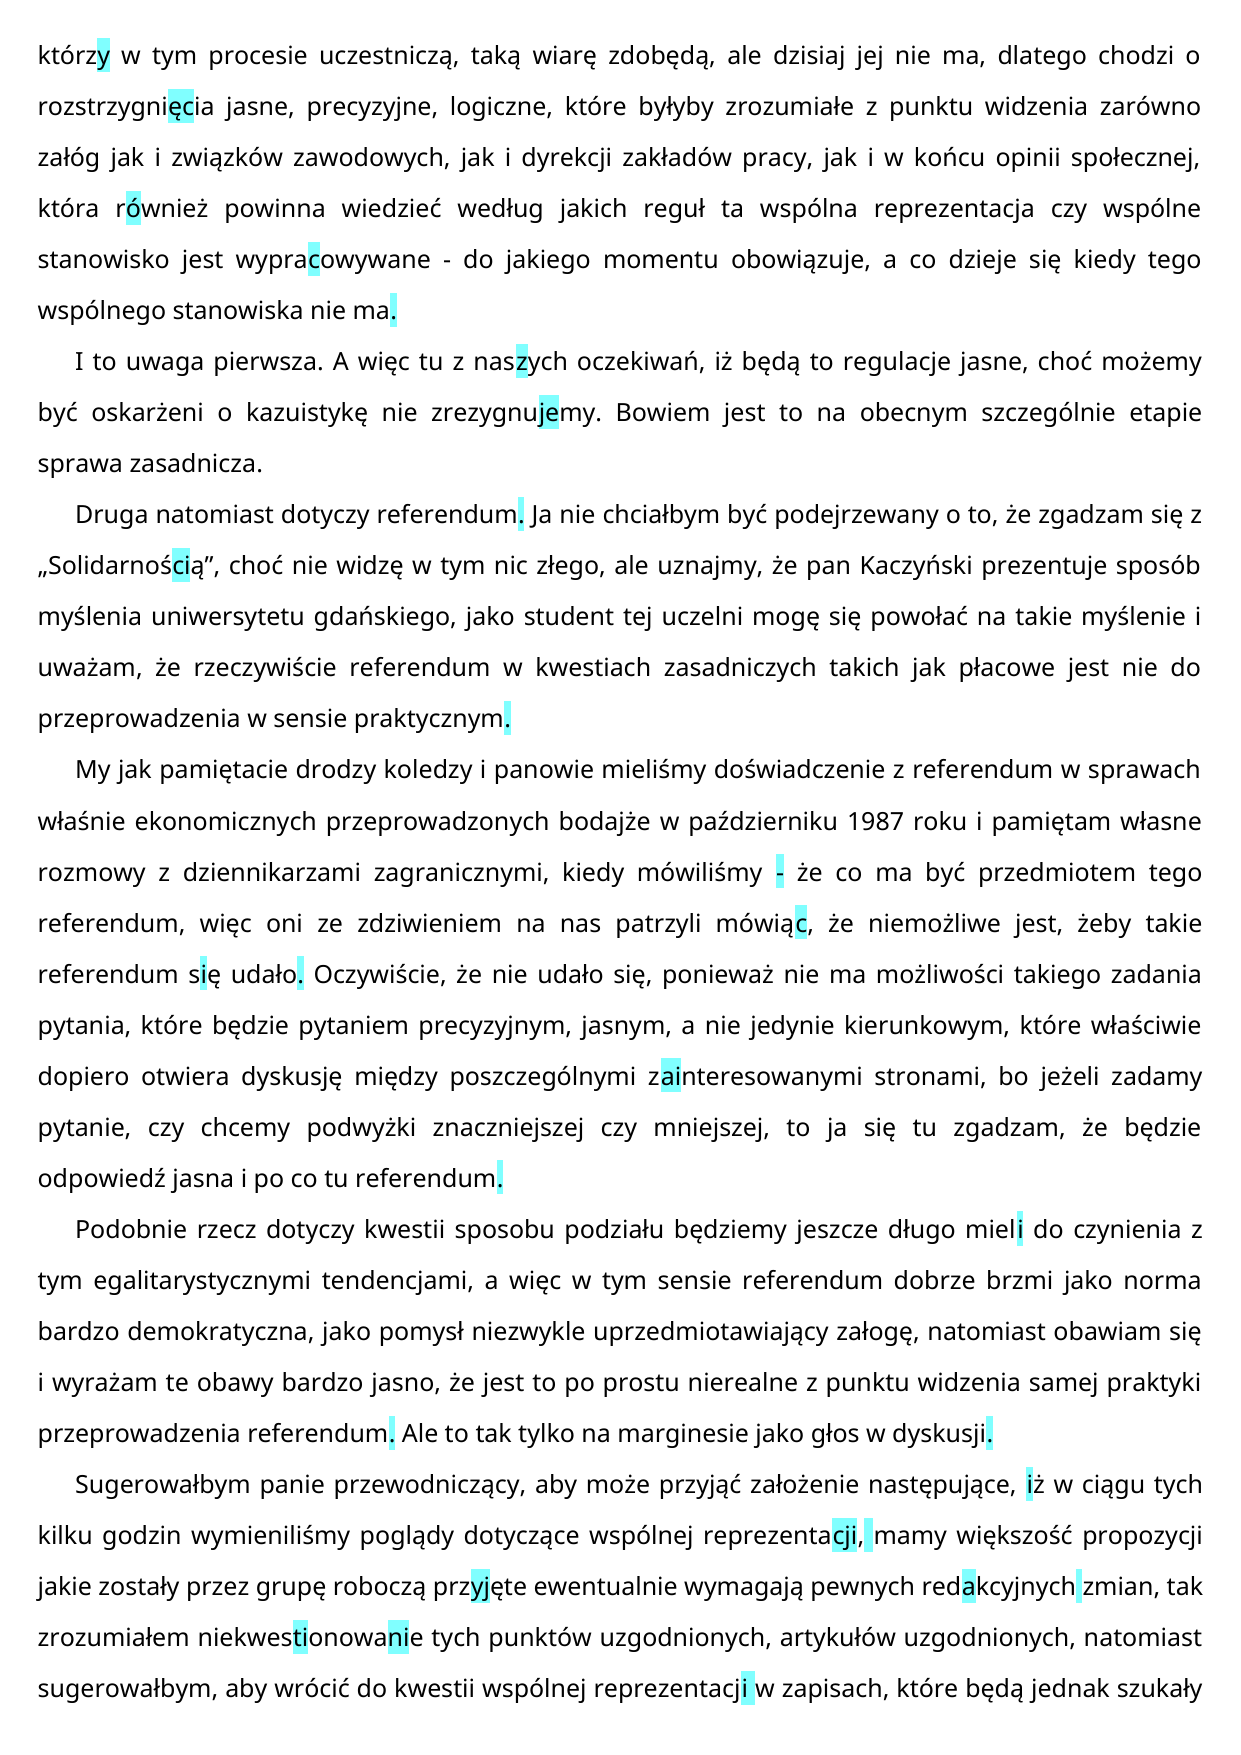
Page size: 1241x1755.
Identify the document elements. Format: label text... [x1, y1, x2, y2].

text I to uwaga pierwsza. A więc tu z naszych oczekiwań, iż będą to regulacje jasne, choć możemy być oskarżeni o kazuistykę nie zrezygnujemy. Bowiem jest to na obecnym szczególnie etapie sprawa zasadnicza. [37, 344, 1203, 480]
text którzy w tym procesie uczestniczą, taką wiarę zdobędą, ale dzisiaj jej nie ma, dlatego chodzi o rozstrzygnięcia jasne, precyzyjne, logiczne, które byłyby zrozumiałe z punktu widzenia zarówno załóg jak i związków zawodowych, jak i dyrekcji zakładów pracy, jak i w końcu opinii społecznej, która również powinna wiedzieć według jakich reguł ta wspólna reprezentacja czy wspólne stanowisko jest wypracowywane - do jakiego momentu obowiązuje, a co dzieje się kiedy tego wspólnego stanowiska nie ma. [37, 37, 1203, 327]
text Podobnie rzecz dotyczy kwestii sposobu podziału będziemy jeszcze długo mieli do czynienia z tym egalitarystycznymi tendencjami, a więc w tym sensie referendum dobrze brzmi jako norma bardzo demokratyczna, jako pomysł niezwykle uprzedmiotawiający załogę, natomiast obawiam się i wyrażam te obawy bardzo jasno, że jest to po prostu nierealne z punktu widzenia samej praktyki przeprowadzenia referendum. Ale to tak tylko na marginesie jako głos w dyskusji. [37, 1211, 1203, 1450]
text Druga natomiast dotyczy referendum. Ja nie chciałbym być podejrzewany o to, że zgadzam się z „Solidarnością”, choć nie widzę w tym nic złego, ale uznajmy, że pan Kaczyński prezentuje sposób myślenia uniwersytetu gdańskiego, jako student tej uczelni mogę się powołać na takie myślenie i uważam, że rzeczywiście referendum w kwestiach zasadniczych takich jak płacowe jest nie do przeprowadzenia w sensie praktycznym. [37, 497, 1203, 735]
text Sugerowałbym panie przewodniczący, aby może przyjąć założenie następujące, iż w ciągu tych kilku godzin wymieniliśmy poglądy dotyczące wspólnej reprezentacji, mamy większość propozycji jakie zostały przez grupę roboczą przyjęte ewentualnie wymagają pewnych redakcyjnych zmian, tak zrozumiałem niekwestionowanie tych punktów uzgodnionych, artykułów uzgodnionych, natomiast sugerowałbym, aby wrócić do kwestii wspólnej reprezentacji w zapisach, które będą jednak szukały [37, 1467, 1203, 1705]
text My jak pamiętacie drodzy koledzy i panowie mieliśmy doświadczenie z referendum w sprawach właśnie ekonomicznych przeprowadzonych bodajże w październiku 1987 roku i pamiętam własne rozmowy z dziennikarzami zagranicznymi, kiedy mówiliśmy - że co ma być przedmiotem tego referendum, więc oni ze zdziwieniem na nas patrzyli mówiąc, że niemożliwe jest, żeby takie referendum się udało. Oczywiście, że nie udało się, ponieważ nie ma możliwości takiego zadania pytania, które będzie pytaniem precyzyjnym, jasnym, a nie jedynie kierunkowym, które właściwie dopiero otwiera dyskusję między poszczególnymi zainteresowanymi stronami, bo jeżeli zadamy pytanie, czy chcemy podwyżki znaczniejszej czy mniejszej, to ja się tu zgadzam, że będzie odpowiedź jasna i po co tu referendum. [37, 752, 1203, 1194]
